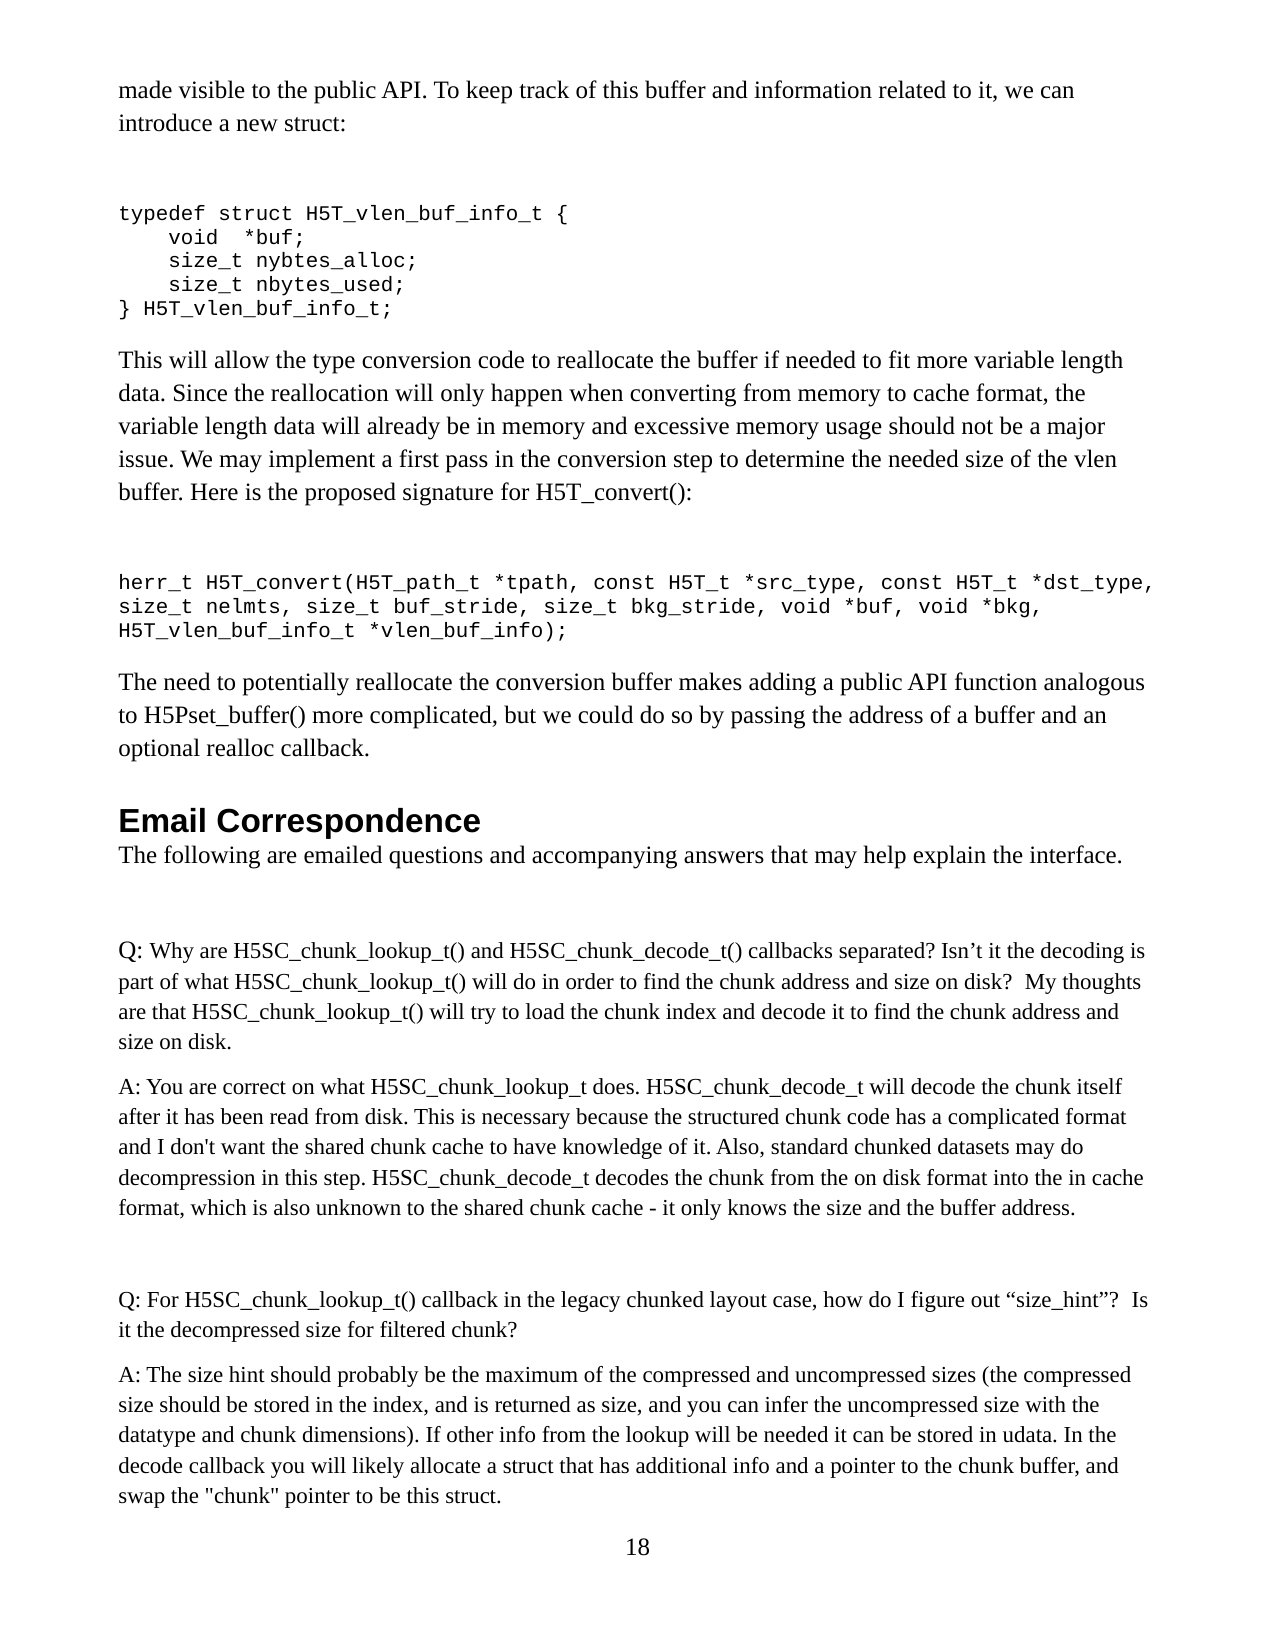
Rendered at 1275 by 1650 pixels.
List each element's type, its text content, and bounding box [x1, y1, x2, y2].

text The need to potentially reallocate the conversion buffer makes adding a public API function analogous to H5Pset_buffer() more complicated, but we could do so by passing the address of a buffer and an optional realloc callback. [118, 667, 1157, 762]
text A: You are correct on what H5SC_chunk_lookup_t does. H5SC_chunk_decode_t will decode the chunk itself after it has been read from disk. This is necessary because the structured chunk code has a complicated format and I don't want the shared chunk cache to have knowledge of it. Also, standard chunked datasets may do decompression in this step. H5SC_chunk_decode_t decodes the chunk from the on disk format into the in cache format, which is also unknown to the shared chunk cache - it only knows the size and the buffer address. [118, 1073, 1157, 1220]
text A: The size hint should probably be the maximum of the compressed and uncompressed sizes (the compressed size should be stored in the index, and is returned as size, and you can infer the uncompressed size with the datatype and chunk dimensions). If other info from the lookup will be needed it can be stored in udata. In the decode callback you will likely allocate a struct that has additional info and a pointer to the chunk buffer, and swap the "chunk" pointer to be this struct. [118, 1361, 1157, 1508]
text Q: Why are H5SC_chunk_lookup_t() and H5SC_chunk_decode_t() callbacks separated? Isn’t it the decoding is part of what H5SC_chunk_lookup_t() will do in order to find the chunk address and size on disk? My thoughts are that H5SC_chunk_lookup_t() will try to load the chunk index and decode it to find the chunk address and size on disk. [118, 935, 1157, 1054]
text herr_t H5T_convert(H5T_path_t *tpath, const H5T_t *src_type, const H5T_t *dst_type, size_t nelmts, size_t buf_stride, size_t bkg_stride, void *buf, void *bkg, H5T_vlen_buf_info_t *vlen_buf_info); [118, 572, 1157, 643]
text made visible to the public API. To keep track of this buffer and information related to it, we can introduce a new struct: [118, 75, 1157, 137]
text This will allow the type conversion code to reallocate the buffer if needed to fit more variable length data. Since the reallocation will only happen when converting from memory to cache format, the variable length data will already be in memory and excessive memory usage should not be a major issue. We may implement a first pass in the conversion step to determine the needed size of the vlen buffer. Here is the proposed signature for H5T_convert(): [118, 345, 1157, 506]
text } H5T_vlen_buf_info_t; [118, 298, 1157, 321]
text size_t nybtes_alloc; [118, 251, 1157, 274]
text typedef struct H5T_vlen_buf_info_t { [118, 203, 1157, 227]
text Q: For H5SC_chunk_lookup_t() callback in the legacy chunked layout case, how do I figure out “size_hint”? Is it the decompressed size for filtered chunk? [118, 1286, 1157, 1343]
text void *buf; [118, 227, 1157, 251]
subtitle Email Correspondence [118, 801, 1157, 840]
text The following are emailed questions and accompanying answers that may help explain the interface. [118, 840, 1157, 869]
text size_t nbytes_used; [118, 274, 1157, 298]
